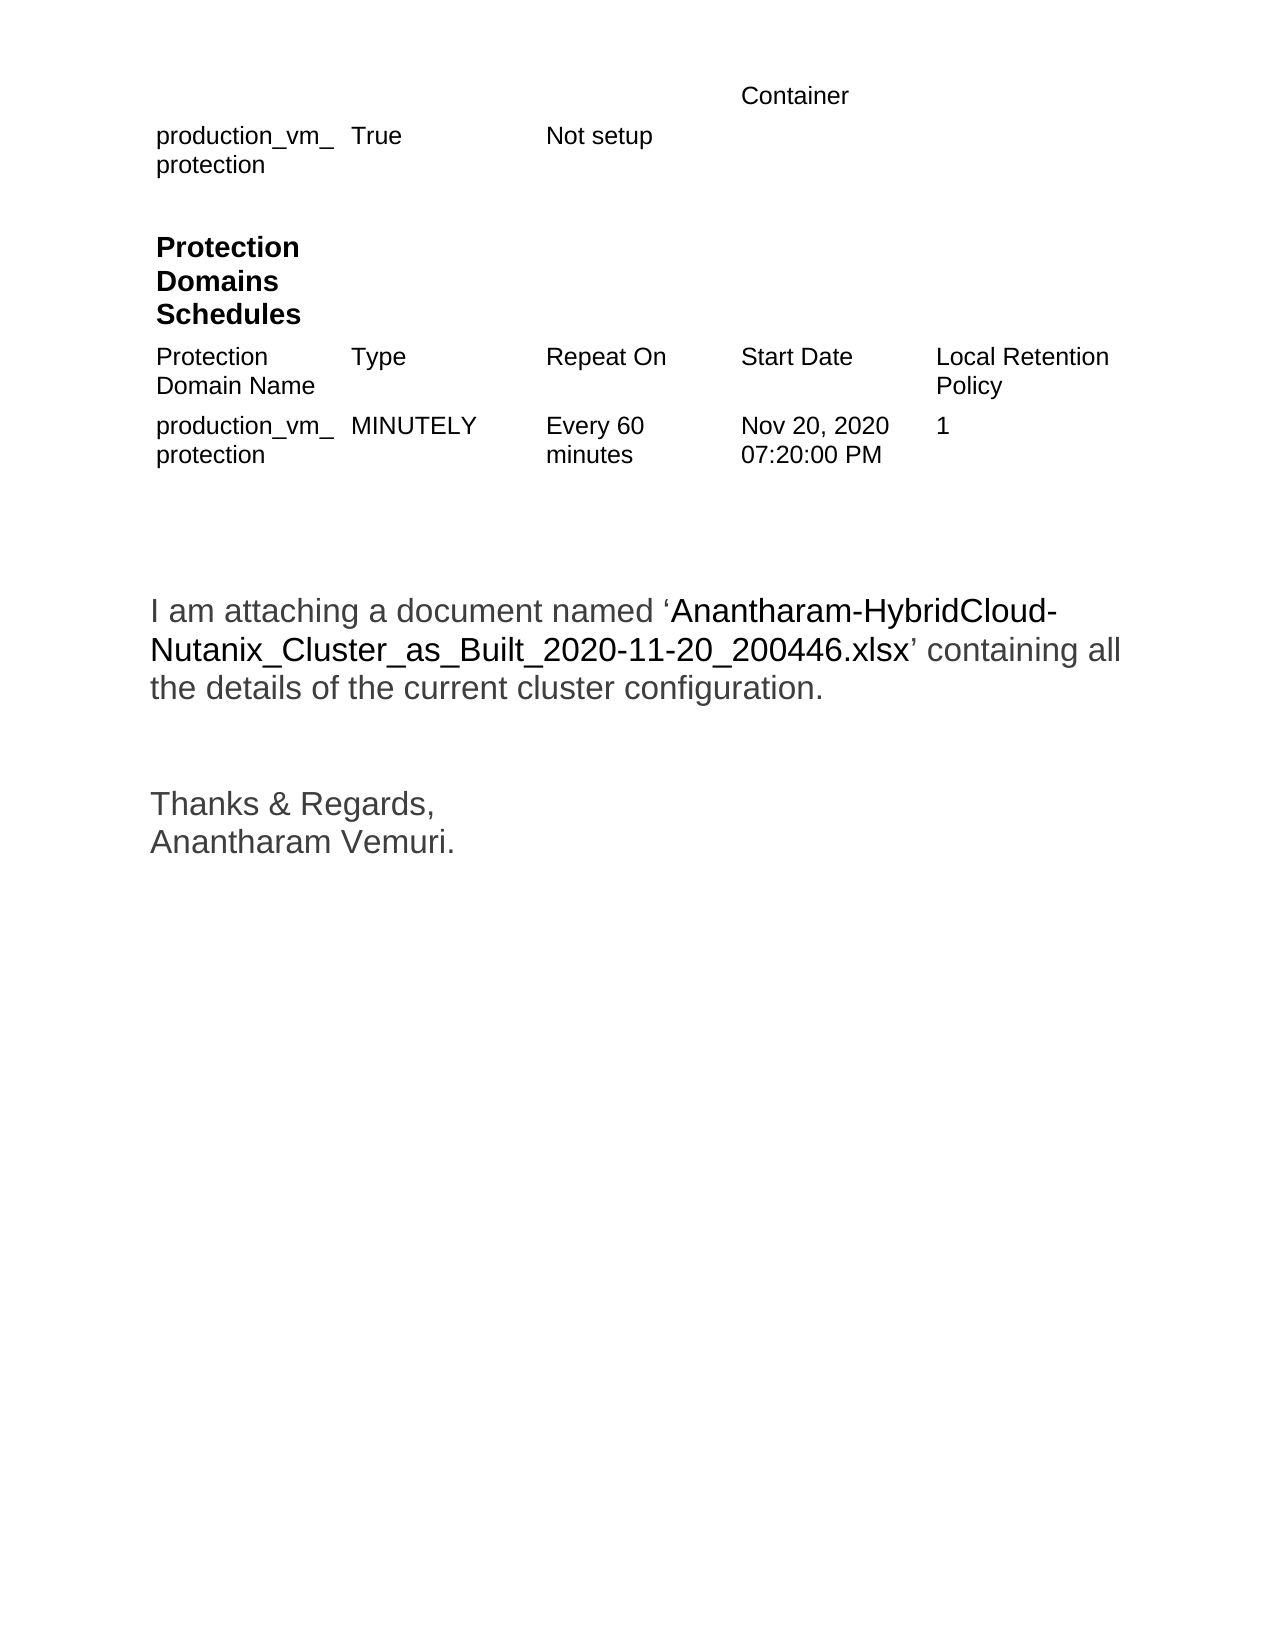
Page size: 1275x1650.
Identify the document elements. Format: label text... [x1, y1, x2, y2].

table_cell Every 60 minutes [540, 405, 735, 474]
table_cell [345, 75, 540, 115]
table_cell MINUTELY [345, 405, 540, 474]
text Thanks & Regards, [150, 784, 1125, 822]
text I am attaching a document named ‘Anantharam-HybridCloud-Nutanix_Cluster_as_Built_2020-11-20_200446.xlsx’ containing all the details of the current cluster configuration. [150, 591, 1125, 707]
table_cell [345, 474, 540, 514]
table_cell [930, 474, 1125, 514]
table_cell Type [345, 336, 540, 405]
table_cell production_vm_protection [150, 405, 345, 474]
table_cell [540, 224, 735, 336]
table_cell [930, 115, 1125, 184]
table_cell [150, 474, 345, 514]
table_cell 1 [930, 405, 1125, 474]
table_cell Protection Domain Name [150, 336, 345, 405]
table_cell Local Retention Policy [930, 336, 1125, 405]
table_cell [930, 75, 1125, 115]
table_cell [540, 474, 735, 514]
table_cell [735, 115, 930, 184]
table_cell [930, 184, 1125, 224]
table_cell Not setup [540, 115, 735, 184]
table_cell True [345, 115, 540, 184]
table_cell [540, 184, 735, 224]
table_cell Repeat On [540, 336, 735, 405]
table_cell production_vm_protection [150, 115, 345, 184]
table_cell [345, 224, 540, 336]
table_cell Container [735, 75, 930, 115]
table_cell [930, 224, 1125, 336]
table_cell Nov 20, 2020 07:20:00 PM [735, 405, 930, 474]
table_cell [735, 224, 930, 336]
table_cell Protection Domains Schedules [150, 224, 345, 336]
table_cell [735, 474, 930, 514]
table_cell [150, 75, 345, 115]
table_cell [150, 184, 345, 224]
table_cell [345, 184, 540, 224]
table_cell [540, 75, 735, 115]
text Anantharam Vemuri. [150, 822, 1125, 861]
table_cell [735, 184, 930, 224]
table_cell Start Date [735, 336, 930, 405]
